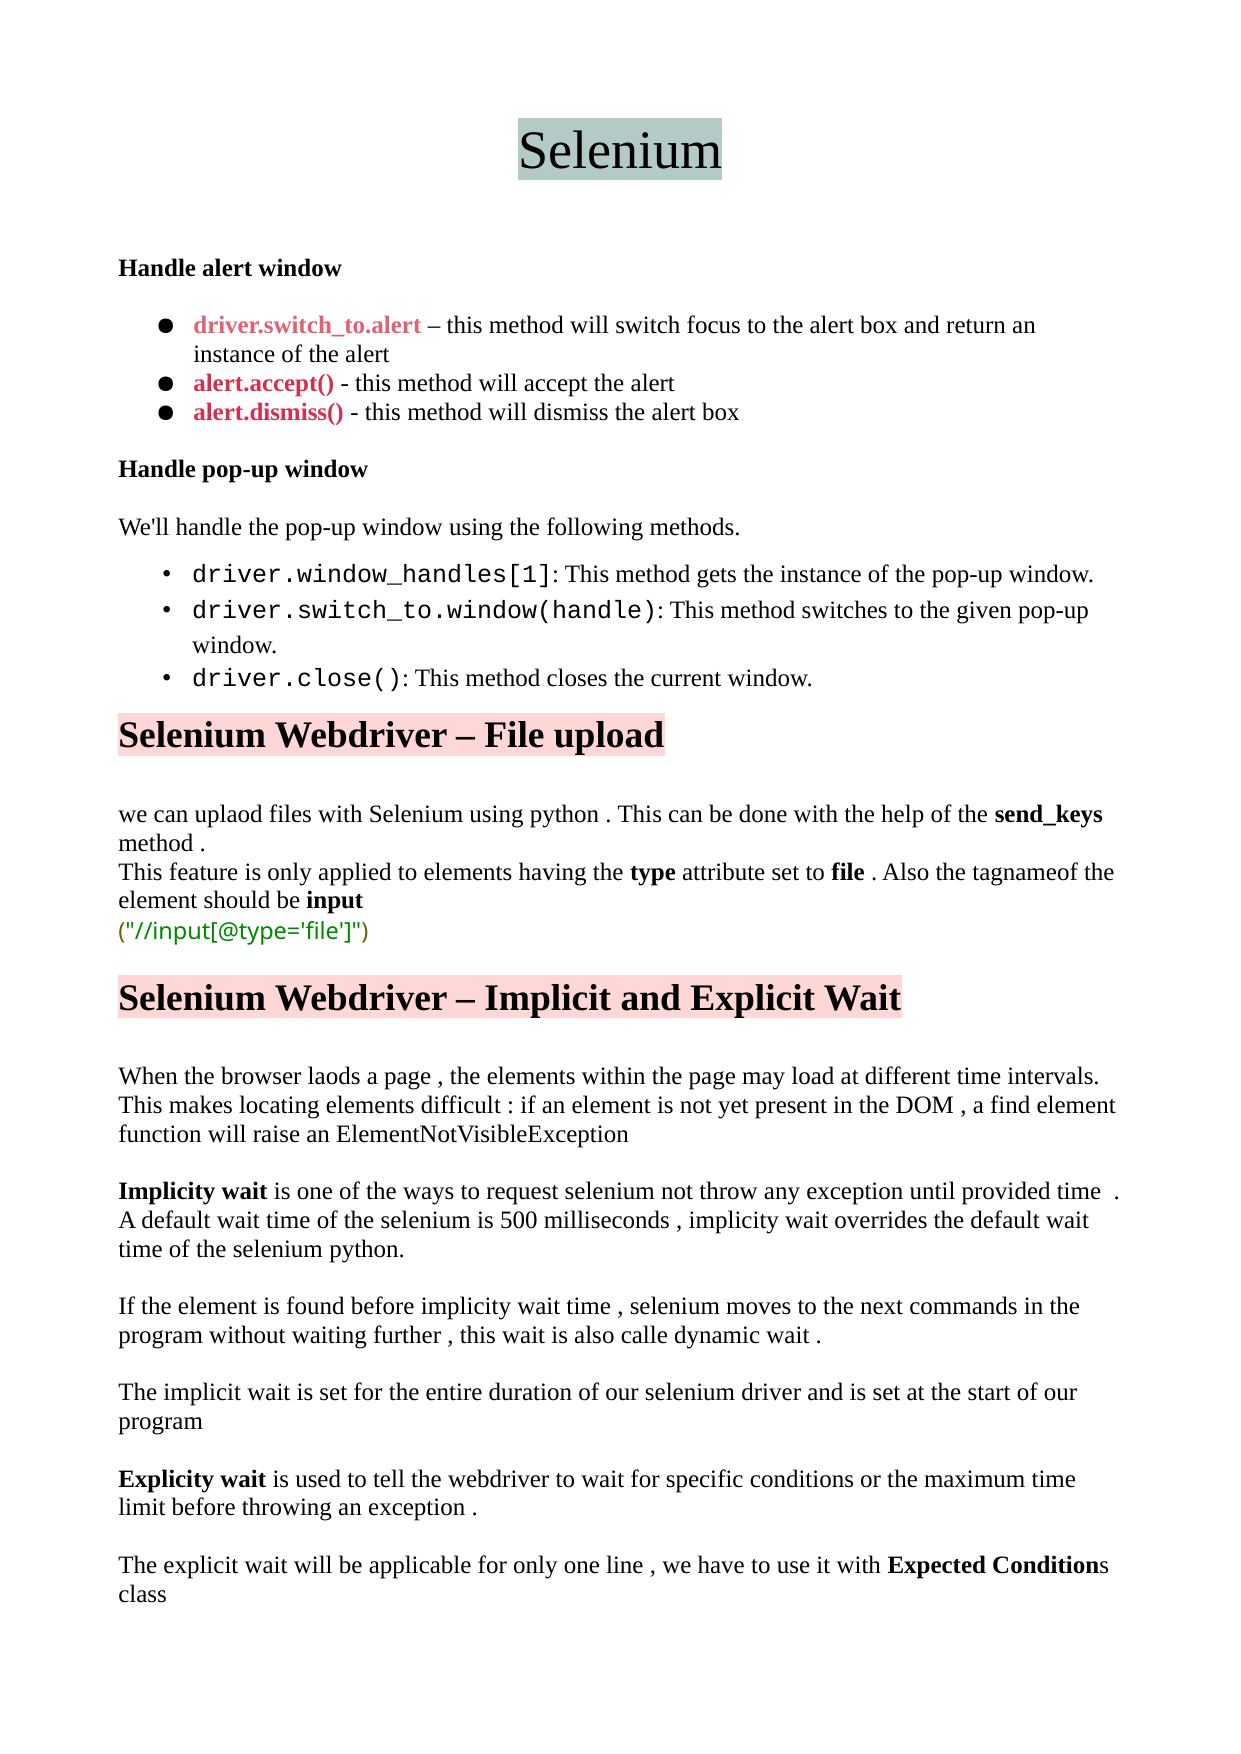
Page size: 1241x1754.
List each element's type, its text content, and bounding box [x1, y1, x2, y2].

list alert.dismiss() - this method will dismiss the alert box [156, 397, 1122, 426]
text When the browser laods a page , the elements within the page may load at different time intervals. This makes locating elements difficult : if an element is not yet present in the DOM , a find element function will raise an ElementNotVisibleException [118, 1061, 1122, 1147]
text This feature is only applied to elements having the type attribute set to file . Also the tagnameof the element should be input [118, 857, 1122, 914]
text If the element is found before implicity wait time , selenium moves to the next commands in the program without waiting further , this wait is also calle dynamic wait . [118, 1291, 1122, 1349]
text Selenium Webdriver – Implicit and Explicit Wait [118, 975, 1122, 1018]
text The explicit wait will be applicable for only one line , we have to use it with Expected Conditions class [118, 1550, 1122, 1607]
text Handle alert window [118, 253, 1122, 282]
list alert.accept() - this method will accept the alert [156, 368, 1122, 397]
list driver.switch_to.window(handle): This method switches to the given pop-up window. [162, 595, 1122, 659]
text Explicity wait is used to tell the webdriver to wait for specific conditions or the maximum time limit before throwing an exception . [118, 1464, 1122, 1521]
text ("//input[@type='file']") [118, 914, 1122, 946]
text Implicity wait is one of the ways to request selenium not throw any exception until provided time . A default wait time of the selenium is 500 milliseconds , implicity wait overrides the default wait time of the selenium python. [118, 1176, 1122, 1262]
list driver.close(): This method closes the current window. [162, 663, 1122, 694]
text The implicit wait is set for the entire duration of our selenium driver and is set at the start of our program [118, 1377, 1122, 1435]
list driver.window_handles[1]: This method gets the instance of the pop-up window. [162, 559, 1122, 590]
text we can uplaod files with Selenium using python . This can be done with the help of the send_keys method . [118, 799, 1122, 857]
list driver.switch_to.alert – this method will switch focus to the alert box and return an instance of the alert [156, 311, 1122, 368]
text Handle pop-up window [118, 454, 1122, 483]
text We'll handle the pop-up window using the following methods. [118, 512, 1122, 541]
text Selenium Webdriver – File upload [118, 713, 1122, 756]
